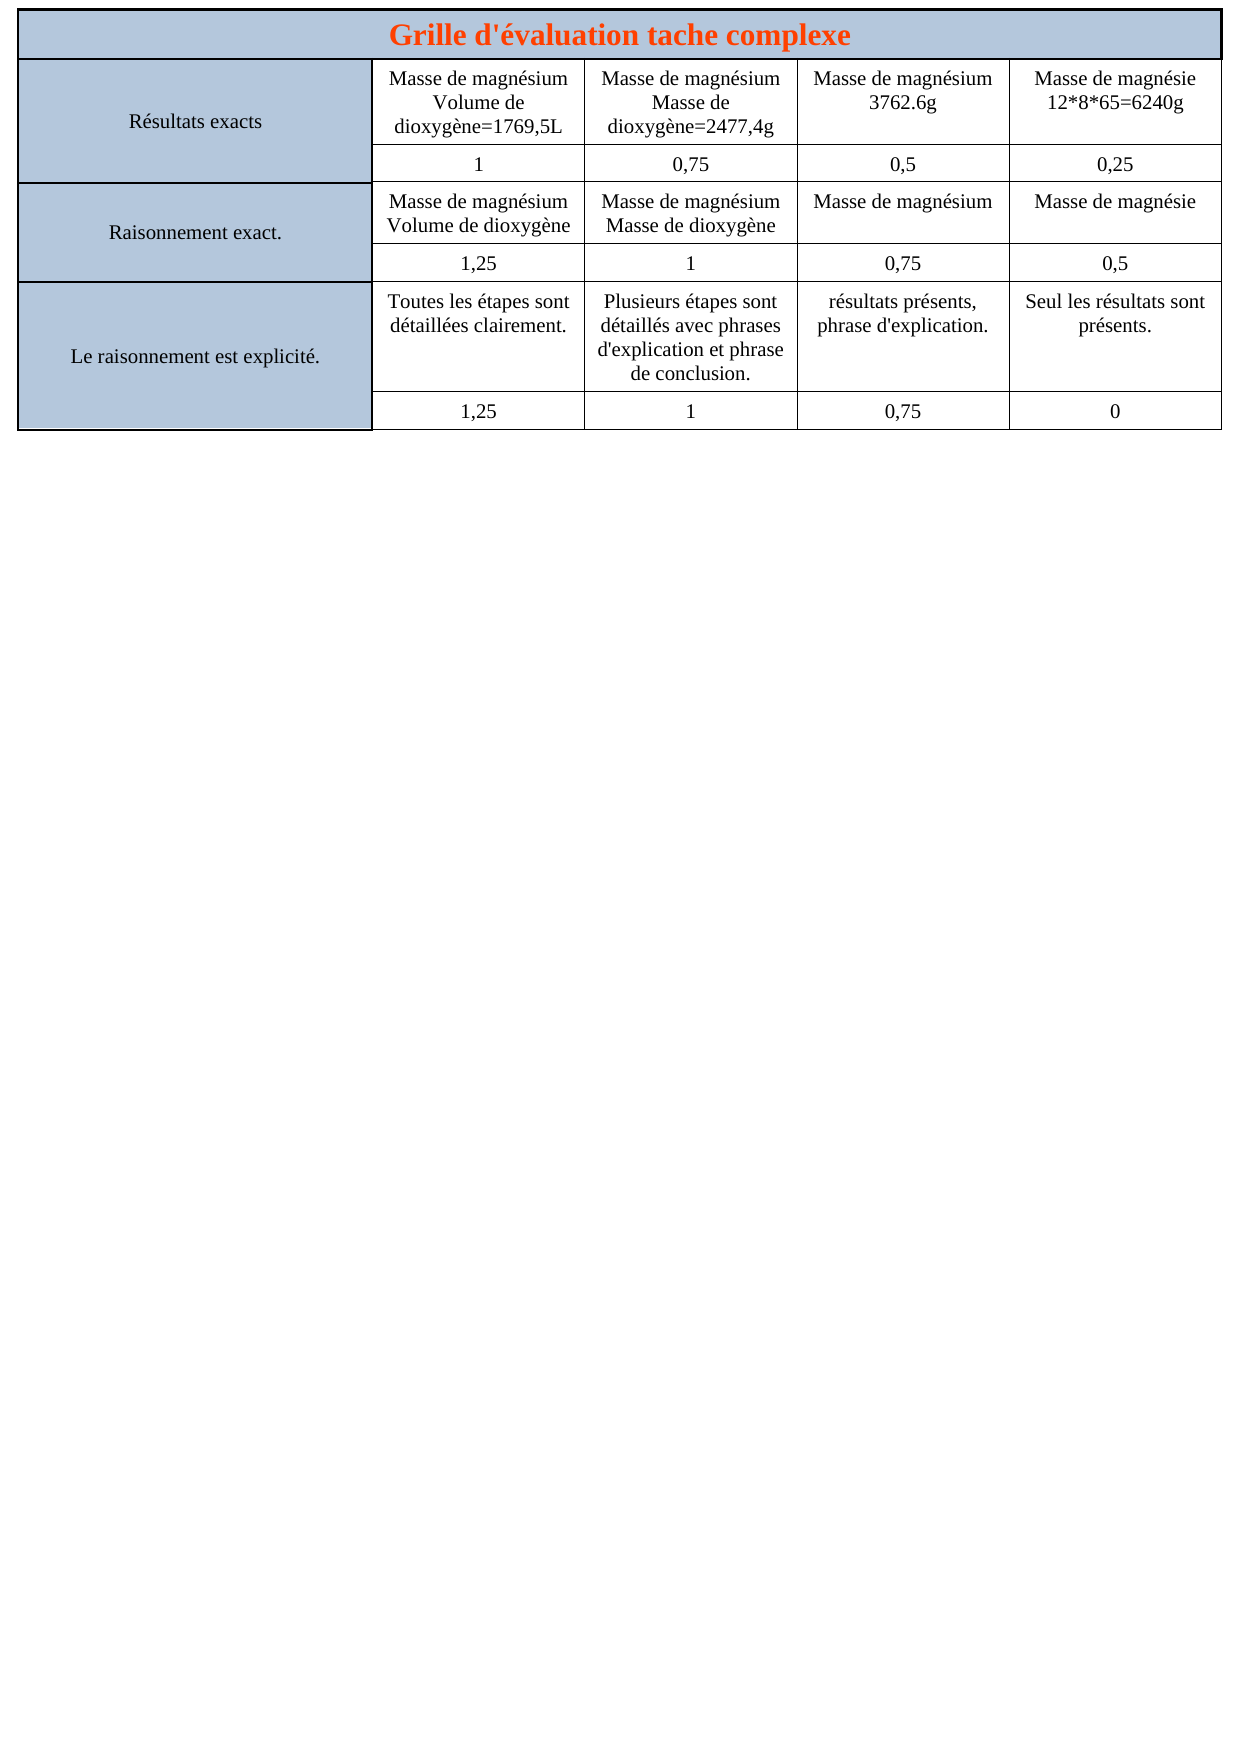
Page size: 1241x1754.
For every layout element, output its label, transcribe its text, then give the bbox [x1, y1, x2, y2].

table_cell 1 [373, 145, 584, 181]
table_cell Masse de magnésium Volume de dioxygène [373, 182, 584, 243]
table_cell Masse de magnésie 12*8*65=6240g [1010, 60, 1221, 144]
table_cell 1,25 [373, 392, 584, 428]
table_cell 1 [585, 244, 797, 281]
table_cell Résultats exacts [19, 60, 371, 181]
table_cell Masse de magnésie [1010, 182, 1221, 243]
table_cell Masse de magnésium [798, 182, 1009, 243]
table_cell 1,25 [373, 244, 584, 281]
table_cell Seul les résultats sont présents. [1010, 282, 1221, 391]
table_cell 0,75 [798, 244, 1009, 281]
table_cell 0,75 [798, 392, 1009, 428]
table_cell 1 [585, 392, 797, 428]
table_cell résultats présents, phrase d'explication. [798, 282, 1009, 391]
table_header Grille d'évaluation tache complexe [19, 11, 1220, 58]
table_cell Le raisonnement est explicité. [19, 283, 371, 428]
table_cell 0,75 [585, 145, 797, 181]
table_cell Masse de magnésium Volume de dioxygène=1769,5L [373, 60, 584, 144]
table_cell 0,25 [1010, 145, 1221, 181]
table_cell Masse de magnésium Masse de dioxygène=2477,4g [585, 60, 797, 144]
table_cell Raisonnement exact. [19, 184, 371, 281]
table_cell 0 [1010, 392, 1221, 428]
table_cell 0,5 [1010, 244, 1221, 281]
table_cell 0,5 [798, 145, 1009, 181]
table_cell Toutes les étapes sont détaillées clairement. [373, 282, 584, 391]
table_cell Masse de magnésium Masse de dioxygène [585, 182, 797, 243]
table_cell Plusieurs étapes sont détaillés avec phrases d'explication et phrase de conclusion. [585, 282, 797, 391]
table_cell Masse de magnésium 3762.6g [798, 60, 1009, 144]
